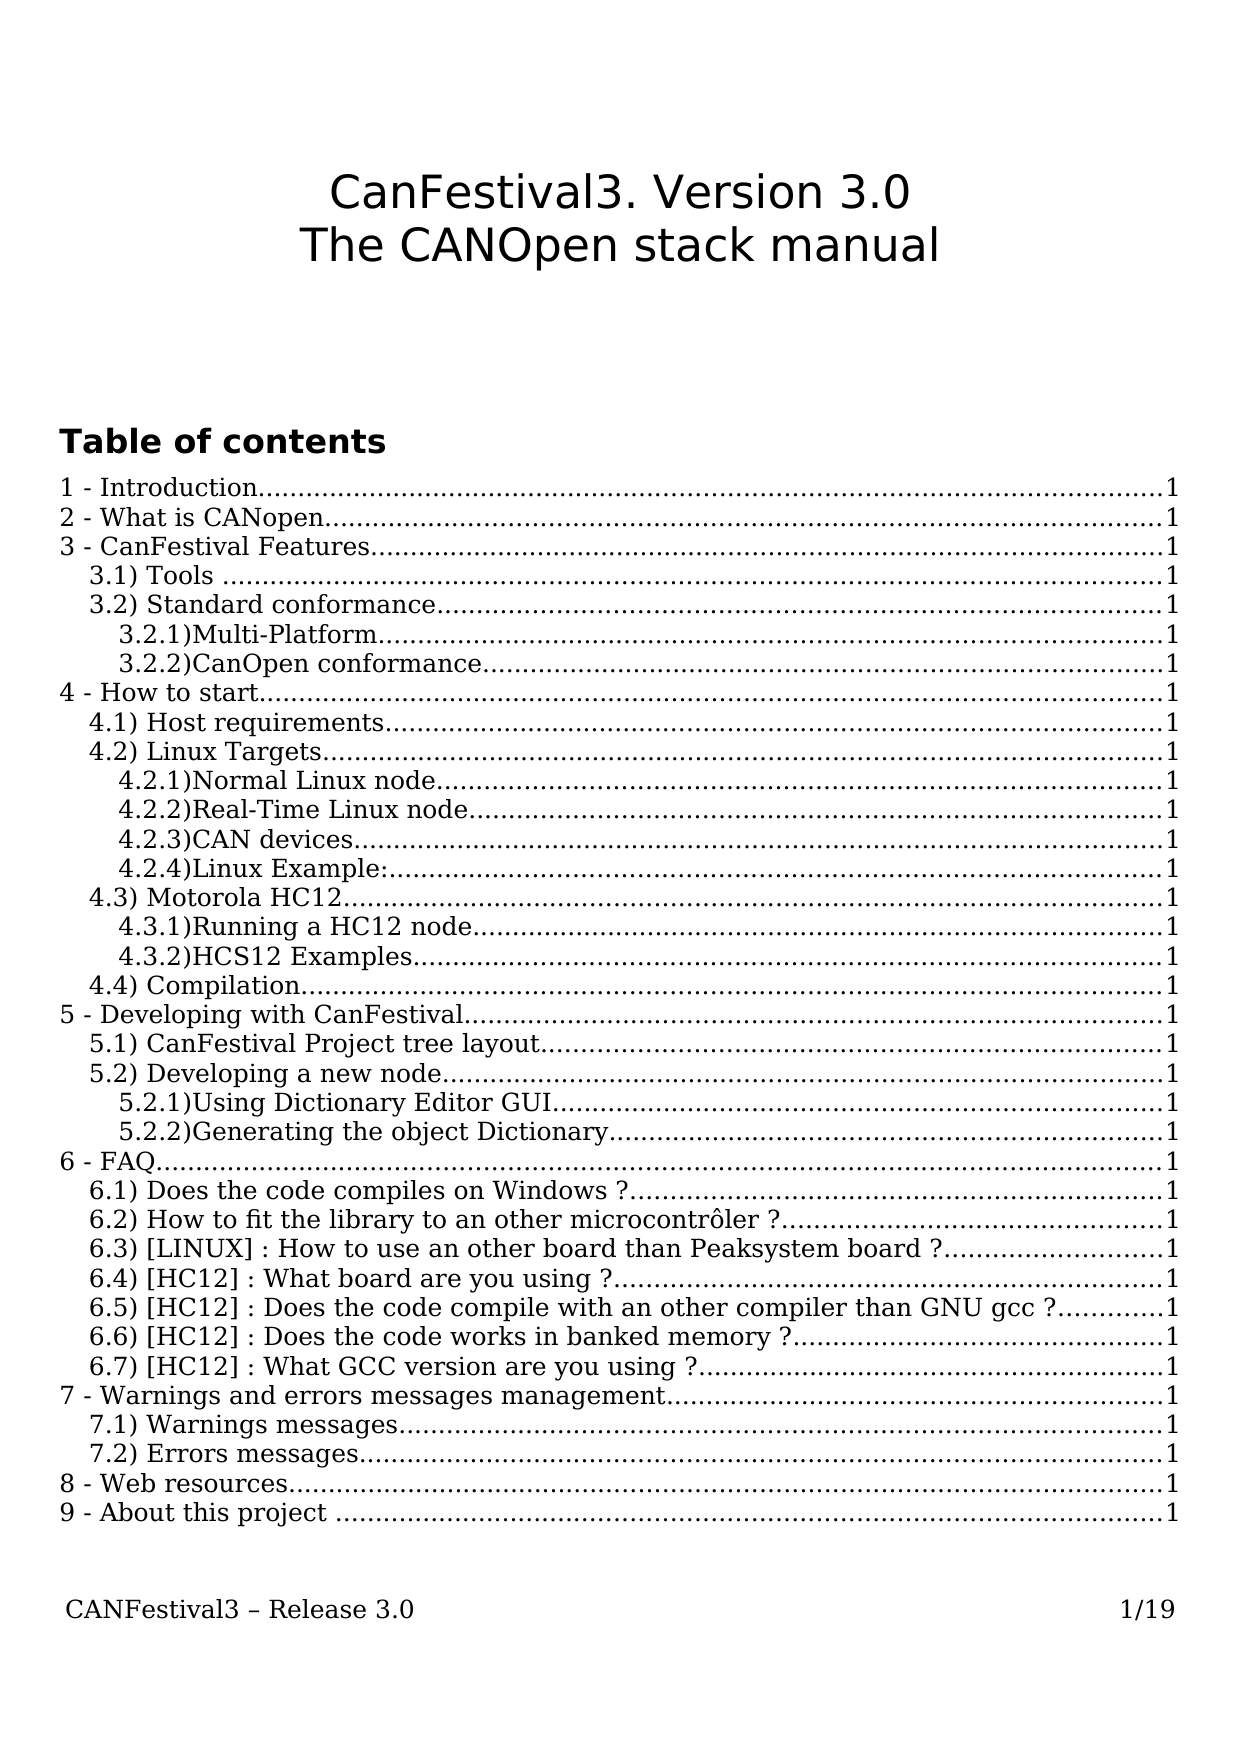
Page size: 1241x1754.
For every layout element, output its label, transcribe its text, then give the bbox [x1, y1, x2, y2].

text 6.5) [HC12] : Does the code compile with an other compiler than GNU gcc ? 1 [88, 1293, 1181, 1322]
text 7.1) Warnings messages 1 [88, 1410, 1181, 1439]
text 3.2) Standard conformance 1 [88, 591, 1181, 620]
text 6.4) [HC12] : What board are you using ? 1 [88, 1264, 1181, 1293]
text 8 - Web resources 1 [59, 1469, 1181, 1498]
text 6.7) [HC12] : What GCC version are you using ? 1 [88, 1352, 1181, 1381]
text 1 - Introduction 1 [59, 473, 1181, 503]
text 7.2) Errors messages 1 [88, 1439, 1181, 1469]
text 5.1) CanFestival Project tree layout 1 [88, 1030, 1181, 1059]
text 6 - FAQ 1 [59, 1147, 1181, 1176]
text 6.3) [LINUX] : How to use an other board than Peaksystem board ? 1 [88, 1234, 1181, 1264]
text 3.2.2)CanOpen conformance 1 [118, 649, 1181, 678]
text 9 - About this project ... 1 [59, 1498, 1181, 1527]
text 4.1) Host requirements 1 [88, 708, 1181, 737]
text 4.2.2)Real-Time Linux node 1 [118, 796, 1181, 825]
text 3.1) Tools 1 [88, 561, 1181, 591]
text 5.2) Developing a new node 1 [88, 1059, 1181, 1088]
text 4.3.2)HCS12 Examples 1 [118, 942, 1181, 971]
text 2 - What is CANopen 1 [59, 503, 1181, 532]
text 4.2) Linux Targets 1 [88, 737, 1181, 766]
text 3 - CanFestival Features 1 [59, 532, 1181, 561]
text 4.4) Compilation 1 [88, 971, 1181, 1000]
text 3.2.1)Multi-Platform 1 [118, 620, 1181, 649]
text 4.3.1)Running a HC12 node 1 [118, 913, 1181, 942]
text 4.2.3)CAN devices 1 [118, 825, 1181, 854]
text 5.2.2)Generating the object Dictionary 1 [118, 1117, 1181, 1147]
text 6.2) How to fit the library to an other microcontrôler ? 1 [88, 1205, 1181, 1234]
text 4 - How to start 1 [59, 678, 1181, 708]
text 4.2.4)Linux Example: 1 [118, 854, 1181, 883]
text 4.2.1)Normal Linux node 1 [118, 766, 1181, 796]
text 6.1) Does the code compiles on Windows ? 1 [88, 1176, 1181, 1205]
subtitle CanFestival3. Version 3.0 The CANOpen stack manual [59, 166, 1181, 272]
text 5.2.1)Using Dictionary Editor GUI 1 [118, 1088, 1181, 1117]
text 5 - Developing with CanFestival 1 [59, 1000, 1181, 1030]
subtitle Table of contents [59, 422, 1181, 461]
text 6.6) [HC12] : Does the code works in banked memory ? 1 [88, 1322, 1181, 1352]
text 7 - Warnings and errors messages management 1 [59, 1381, 1181, 1410]
text 4.3) Motorola HC12 1 [88, 883, 1181, 913]
